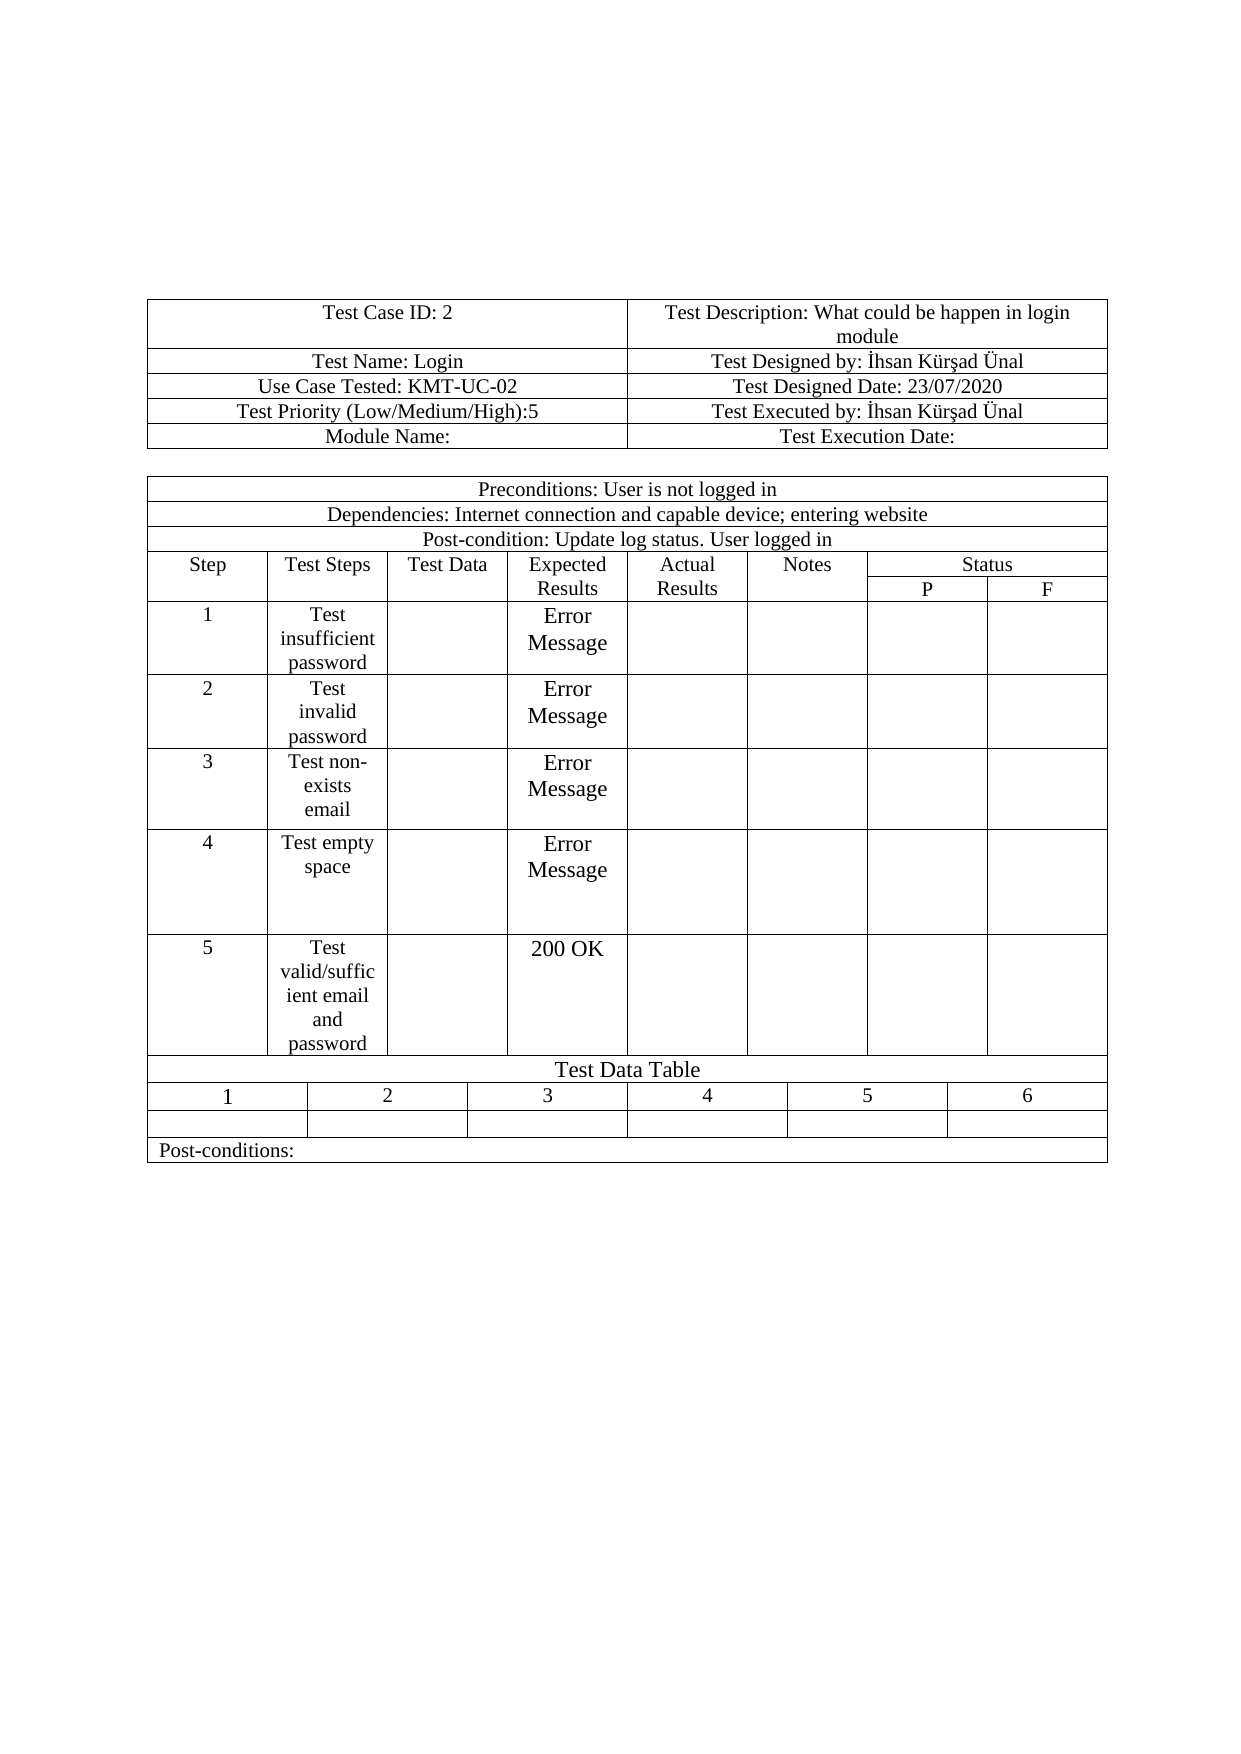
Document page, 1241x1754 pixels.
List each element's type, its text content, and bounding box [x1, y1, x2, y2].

table_cell [868, 830, 987, 933]
table_cell [868, 749, 987, 829]
table_cell [748, 935, 867, 1055]
table_cell [868, 602, 987, 674]
table_cell 4 [628, 1083, 787, 1110]
table_cell [628, 830, 747, 933]
table_header Test Case ID: 2 [148, 300, 627, 348]
table_cell [948, 1111, 1107, 1137]
table_cell Test Data [388, 552, 507, 601]
table_cell [868, 935, 987, 1055]
table_cell 5 [148, 935, 267, 1055]
table_cell [788, 1111, 947, 1137]
table_cell [148, 1111, 307, 1137]
table_cell [988, 935, 1107, 1055]
table_cell Test empty space [268, 830, 387, 933]
table_cell Status [868, 552, 1107, 576]
table_cell Test Name: Login [148, 349, 627, 373]
table_cell [988, 602, 1107, 674]
table_cell Error Message [508, 602, 627, 674]
table_cell Step [148, 552, 267, 601]
table_cell [628, 935, 747, 1055]
table_cell [748, 749, 867, 829]
table_cell 3 [148, 749, 267, 829]
table_cell [388, 602, 507, 674]
table_cell [748, 602, 867, 674]
table_cell [468, 1111, 627, 1137]
table_cell Error Message [508, 749, 627, 829]
table_cell Test Steps [268, 552, 387, 601]
table_cell [748, 830, 867, 933]
table_cell [388, 935, 507, 1055]
table_header Test Description: What could be happen in login module [628, 300, 1107, 348]
table_cell [748, 675, 867, 748]
table_cell Post-conditions: [148, 1138, 1107, 1162]
table_cell F [988, 577, 1107, 601]
table_cell Dependencies: Internet connection and capable device; entering website [148, 502, 1107, 526]
table_cell [988, 749, 1107, 829]
table_header Preconditions: User is not logged in [148, 477, 1107, 501]
table_cell 5 [788, 1083, 947, 1110]
table_cell 1 [148, 602, 267, 674]
table_cell Module Name: [148, 424, 627, 448]
table_cell Test insufficient password [268, 602, 387, 674]
table_cell Post-condition: Update log status. User logged in [148, 527, 1107, 551]
table_cell 6 [948, 1083, 1107, 1110]
table_cell P [868, 577, 987, 601]
table_cell 1 [148, 1083, 307, 1110]
table_cell [868, 675, 987, 748]
table_cell Test Priority (Low/Medium/High):5 [148, 399, 627, 423]
table_cell Test Data Table [148, 1056, 1107, 1082]
table_cell Notes [748, 552, 867, 601]
table_cell [988, 675, 1107, 748]
table_cell 2 [148, 675, 267, 748]
table_cell Actual Results [628, 552, 747, 601]
table_cell Test invalid password [268, 675, 387, 748]
table_cell Test Execution Date: [628, 424, 1107, 448]
table_cell Error Message [508, 675, 627, 748]
table_cell Test Designed Date: 23/07/2020 [628, 374, 1107, 398]
table_cell Test non-exists email [268, 749, 387, 829]
table_cell [628, 602, 747, 674]
table_cell Test Designed by: İhsan Kürşad Ünal [628, 349, 1107, 373]
table_cell 200 OK [508, 935, 627, 1055]
table_cell [388, 830, 507, 933]
table_cell Test Executed by: İhsan Kürşad Ünal [628, 399, 1107, 423]
table_cell 4 [148, 830, 267, 933]
table_cell [628, 1111, 787, 1137]
table_cell [988, 830, 1107, 933]
table_cell Expected Results [508, 552, 627, 601]
table_cell Use Case Tested: KMT-UC-02 [148, 374, 627, 398]
table_cell [308, 1111, 467, 1137]
table_cell 3 [468, 1083, 627, 1110]
table_cell [628, 749, 747, 829]
table_cell [388, 675, 507, 748]
table_cell [628, 675, 747, 748]
table_cell 2 [308, 1083, 467, 1110]
table_cell Error Message [508, 830, 627, 933]
table_cell Test valid/sufficient email and password [268, 935, 387, 1055]
table_cell [388, 749, 507, 829]
